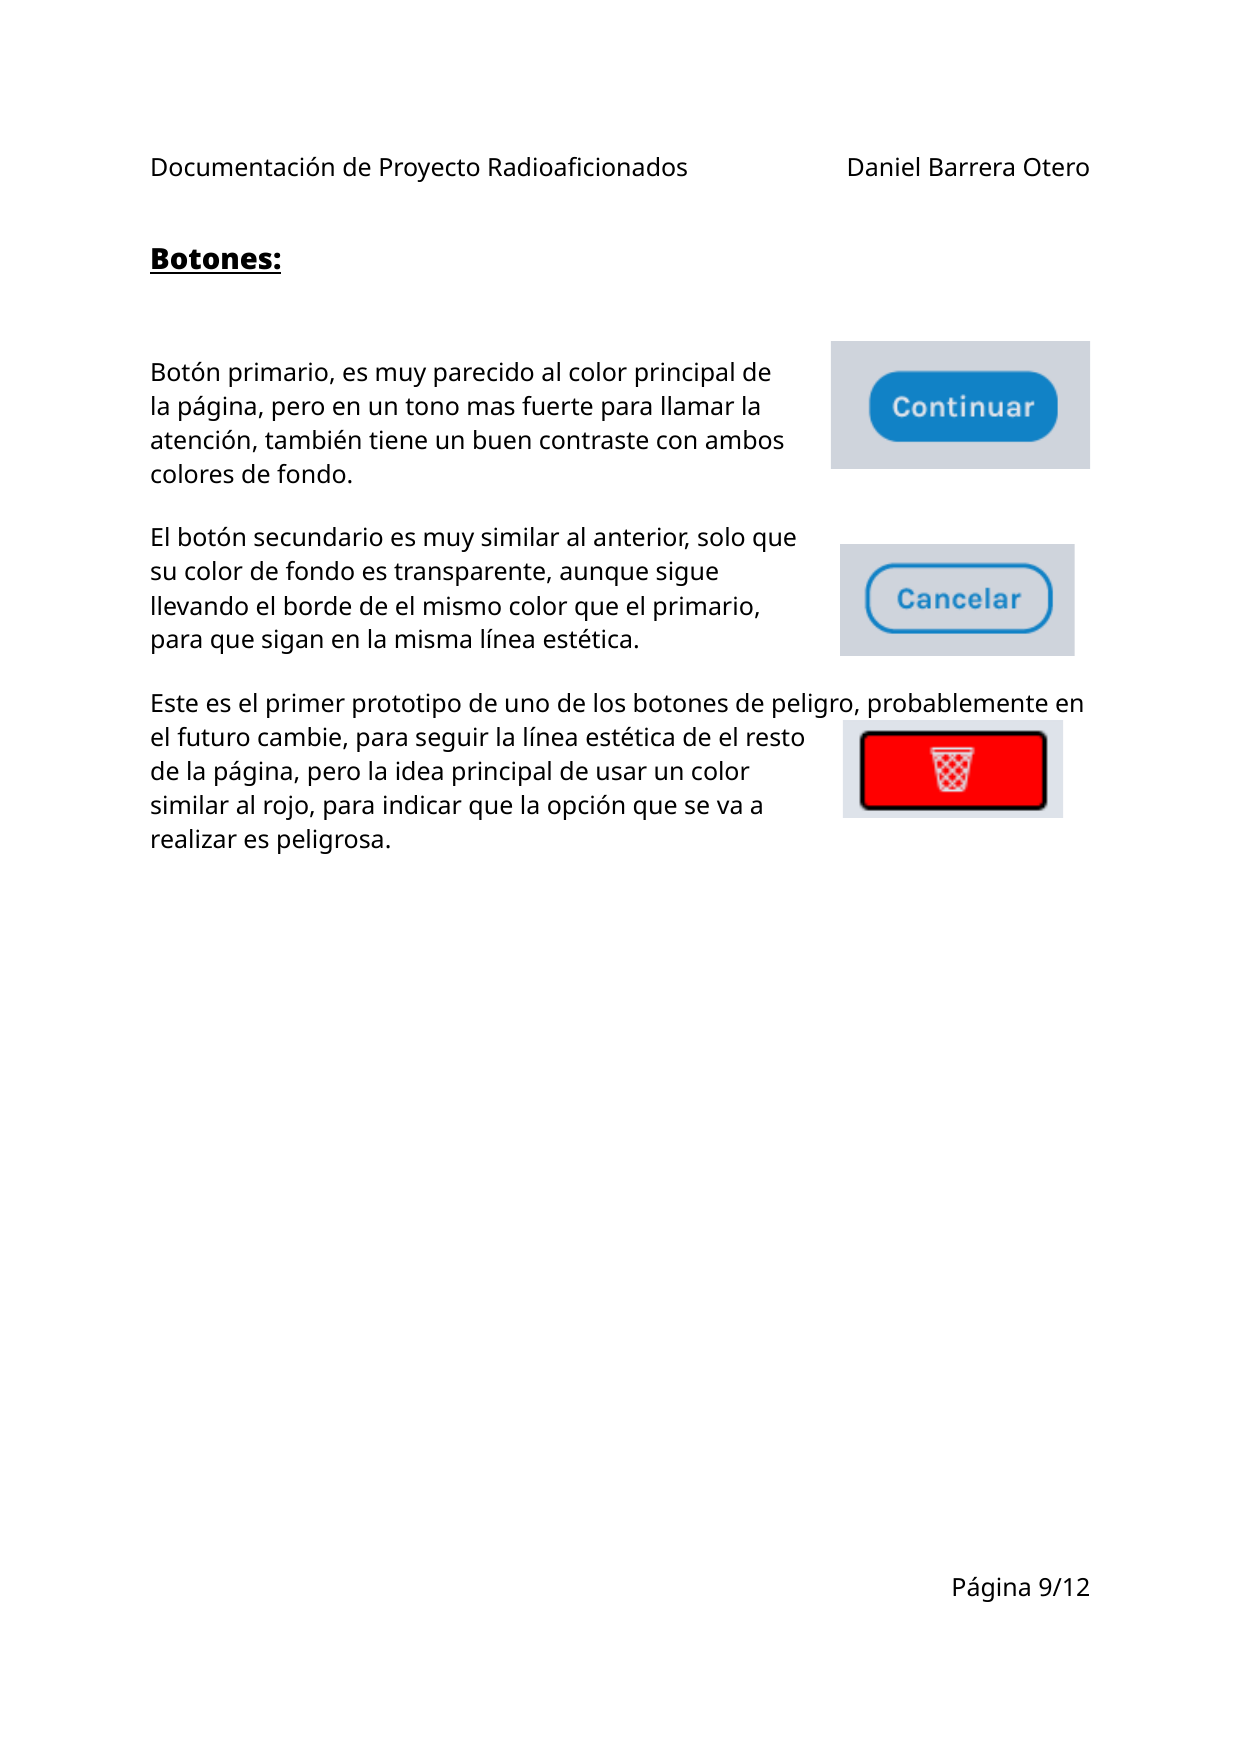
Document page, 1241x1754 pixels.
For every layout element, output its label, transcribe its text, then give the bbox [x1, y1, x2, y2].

picture [830, 341, 1091, 469]
text El botón secundario es muy similar al anterior, solo que su color de fondo es transparente, aunque sigue llevando el borde de el mismo color que el primario, para que sigan en la misma línea estética. [150, 520, 1090, 656]
subtitle Botones: [150, 238, 1090, 278]
picture [842, 720, 1064, 818]
picture [840, 544, 1075, 656]
text Este es el primer prototipo de uno de los botones de peligro, probablemente en el futuro cambie, para seguir la línea estética de el resto de la página, pero la idea principal de usar un color similar al rojo, para indicar que la opción que se va a realizar es peligrosa. [150, 686, 1090, 856]
text Botón primario, es muy parecido al color principal de la página, pero en un tono mas fuerte para llamar la atención, también tiene un buen contraste con ambos colores de fondo. [150, 354, 1090, 491]
